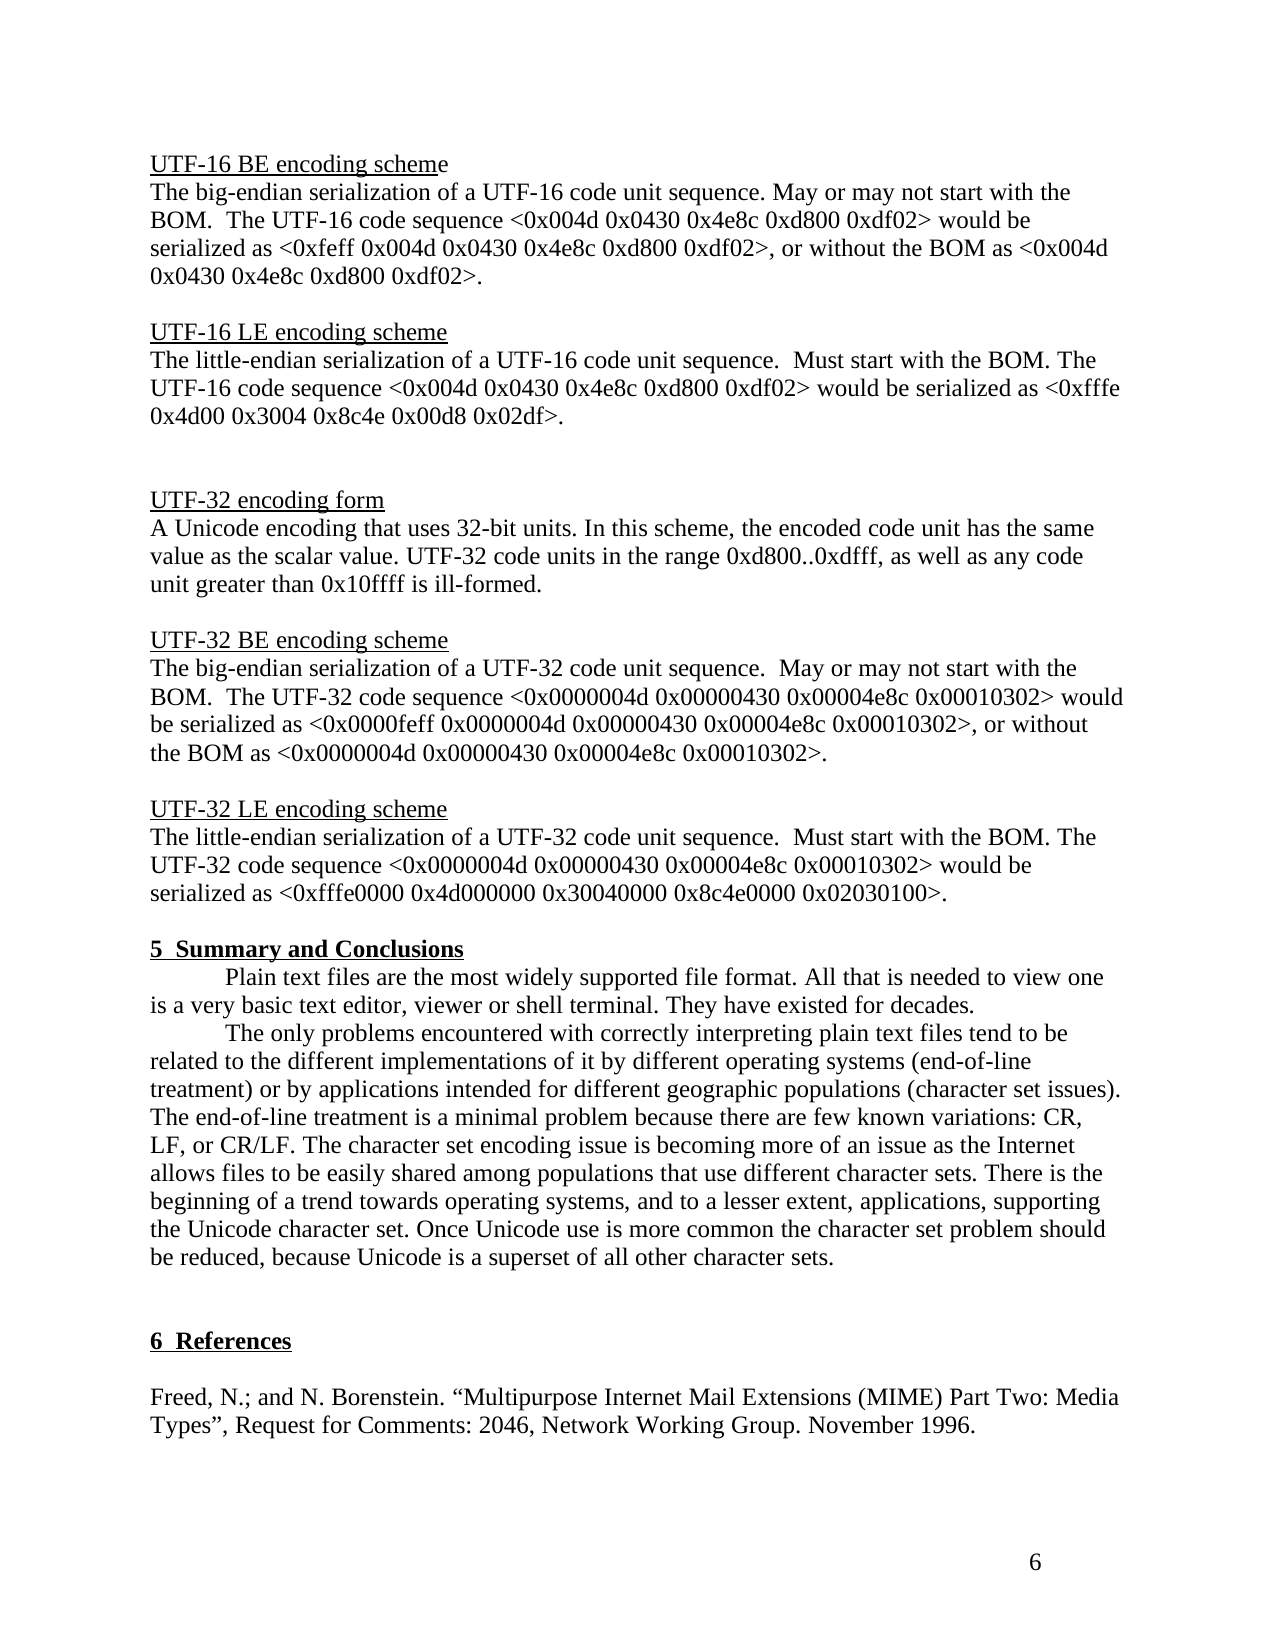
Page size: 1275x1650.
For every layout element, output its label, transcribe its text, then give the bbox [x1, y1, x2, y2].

text A Unicode encoding that uses 32-bit units. In this scheme, the encoded code unit has the same value as the scalar value. UTF-32 code units in the range 0xd800..0xdfff, as well as any code unit greater than 0x10ffff is ill-formed. [150, 514, 1125, 598]
text The little-endian serialization of a UTF-16 code unit sequence. Must start with the BOM. The UTF-16 code sequence <0x004d 0x0430 0x4e8c 0xd800 0xdf02> would be serialized as <0xfffe 0x4d00 0x3004 0x8c4e 0x00d8 0x02df>. [150, 346, 1125, 430]
text UTF-32 BE encoding scheme [150, 626, 1125, 654]
text Plain text files are the most widely supported file format. All that is needed to view one is a very basic text editor, viewer or shell terminal. They have existed for decades. [150, 963, 1125, 1019]
text UTF-16 BE encoding scheme [150, 150, 1125, 178]
text UTF-32 encoding form [150, 486, 1125, 514]
text The only problems encountered with correctly interpreting plain text files tend to be related to the different implementations of it by different operating systems (end-of-line treatment) or by applications intended for different geographic populations (character set issues). The end-of-line treatment is a minimal problem because there are few known variations: CR, LF, or CR/LF. The character set encoding issue is becoming more of an issue as the Internet allows files to be easily shared among populations that use different character sets. There is the beginning of a trend towards operating systems, and to a lesser extent, applications, supporting the Unicode character set. Once Unicode use is more common the character set problem should be reduced, because Unicode is a superset of all other character sets. [150, 1019, 1125, 1271]
text 6 References [150, 1327, 1125, 1355]
text The big-endian serialization of a UTF-16 code unit sequence. May or may not start with the BOM. The UTF-16 code sequence <0x004d 0x0430 0x4e8c 0xd800 0xdf02> would be serialized as <0xfeff 0x004d 0x0430 0x4e8c 0xd800 0xdf02>, or without the BOM as <0x004d 0x0430 0x4e8c 0xd800 0xdf02>. [150, 178, 1125, 290]
text Freed, N.; and N. Borenstein. “Multipurpose Internet Mail Extensions (MIME) Part Two: Media Types”, Request for Comments: 2046, Network Working Group. November 1996. [150, 1383, 1125, 1439]
text The little-endian serialization of a UTF-32 code unit sequence. Must start with the BOM. The UTF-32 code sequence <0x0000004d 0x00000430 0x00004e8c 0x00010302> would be serialized as <0xfffe0000 0x4d000000 0x30040000 0x8c4e0000 0x02030100>. [150, 822, 1125, 907]
subtitle 5 Summary and Conclusions [150, 934, 1125, 963]
text The big-endian serialization of a UTF-32 code unit sequence. May or may not start with the BOM. The UTF-32 code sequence <0x0000004d 0x00000430 0x00004e8c 0x00010302> would be serialized as <0x0000feff 0x0000004d 0x00000430 0x00004e8c 0x00010302>, or without the BOM as <0x0000004d 0x00000430 0x00004e8c 0x00010302>. [150, 654, 1125, 766]
text UTF-16 LE encoding scheme [150, 318, 1125, 346]
text UTF-32 LE encoding scheme [150, 794, 1125, 822]
